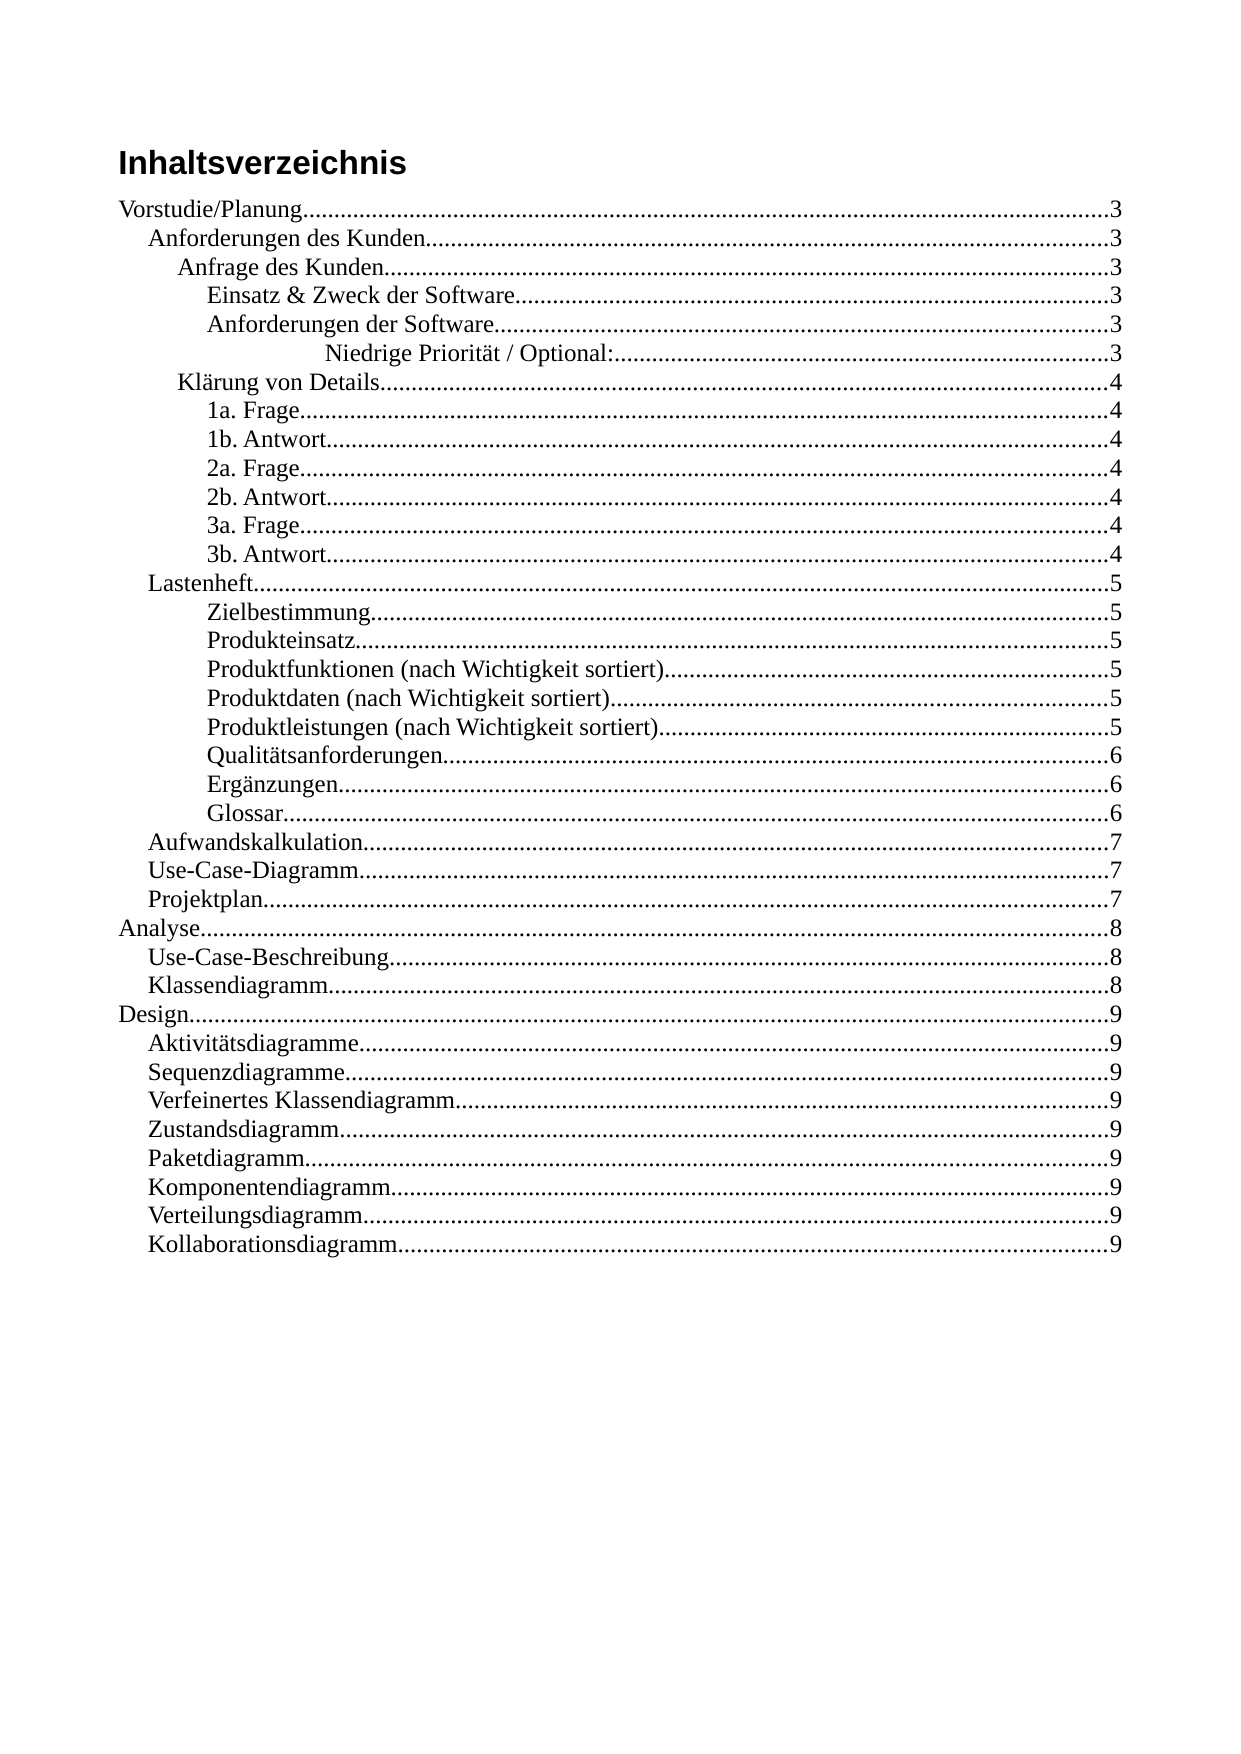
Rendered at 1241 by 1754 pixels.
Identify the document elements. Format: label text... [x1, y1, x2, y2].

text Komponentendiagramm 9 [148, 1172, 1122, 1200]
text ­Qualitätsanforderungen 6 [207, 740, 1122, 769]
text Anforderungen der Software 3 [207, 309, 1122, 338]
text Einsatz & Zweck der Software 3 [207, 280, 1122, 309]
text Sequenzdiagramme 9 [148, 1057, 1122, 1085]
text Aufwandskalkulation 7 [148, 827, 1122, 855]
text Paketdiagramm 9 [148, 1143, 1122, 1172]
text Use-Case-Beschreibung 8 [148, 942, 1122, 970]
text Projektplan 7 [148, 884, 1122, 913]
text Zustandsdiagramm 9 [148, 1114, 1122, 1143]
text Niedrige Priorität / Optional: 3 [324, 338, 1122, 367]
text Glossar 6 [207, 798, 1122, 827]
text Produktleistungen (nach Wichtigkeit sortiert) 5 [207, 712, 1122, 740]
text 2a. Frage 4 [207, 453, 1122, 482]
text 1b. Antwort 4 [207, 424, 1122, 453]
text Zielbestimmung 5 [207, 597, 1122, 625]
text Klassendiagramm 8 [148, 970, 1122, 999]
text Produktfunktionen (nach Wichtigkeit sortiert) 5 [207, 654, 1122, 683]
text Lastenheft 5 [148, 568, 1122, 597]
text Design 9 [118, 999, 1122, 1028]
text Aktivitätsdiagramme 9 [148, 1028, 1122, 1057]
text Produktdaten (nach Wichtigkeit sortiert) 5 [207, 683, 1122, 712]
text Klärung von Details 4 [177, 367, 1122, 395]
text 3a. Frage 4 [207, 510, 1122, 539]
text Verteilungsdiagramm 9 [148, 1200, 1122, 1229]
text 3b. Antwort 4 [207, 539, 1122, 568]
text Vorstudie/Planung 3 [118, 194, 1122, 223]
text Anforderungen des Kunden 3 [148, 223, 1122, 252]
subtitle Inhaltsverzeichnis [118, 143, 1122, 182]
text Use-Case-Diagramm 7 [148, 855, 1122, 884]
text 1a. Frage 4 [207, 395, 1122, 424]
text 2b. Antwort 4 [207, 482, 1122, 510]
text Analyse 8 [118, 913, 1122, 942]
text Ergänzungen 6 [207, 769, 1122, 798]
text Produkteinsatz 5 [207, 625, 1122, 654]
text Anfrage des Kunden 3 [177, 252, 1122, 280]
text Kollaborationsdiagramm 9 [148, 1229, 1122, 1258]
text Verfeinertes Klassendiagramm 9 [148, 1085, 1122, 1114]
